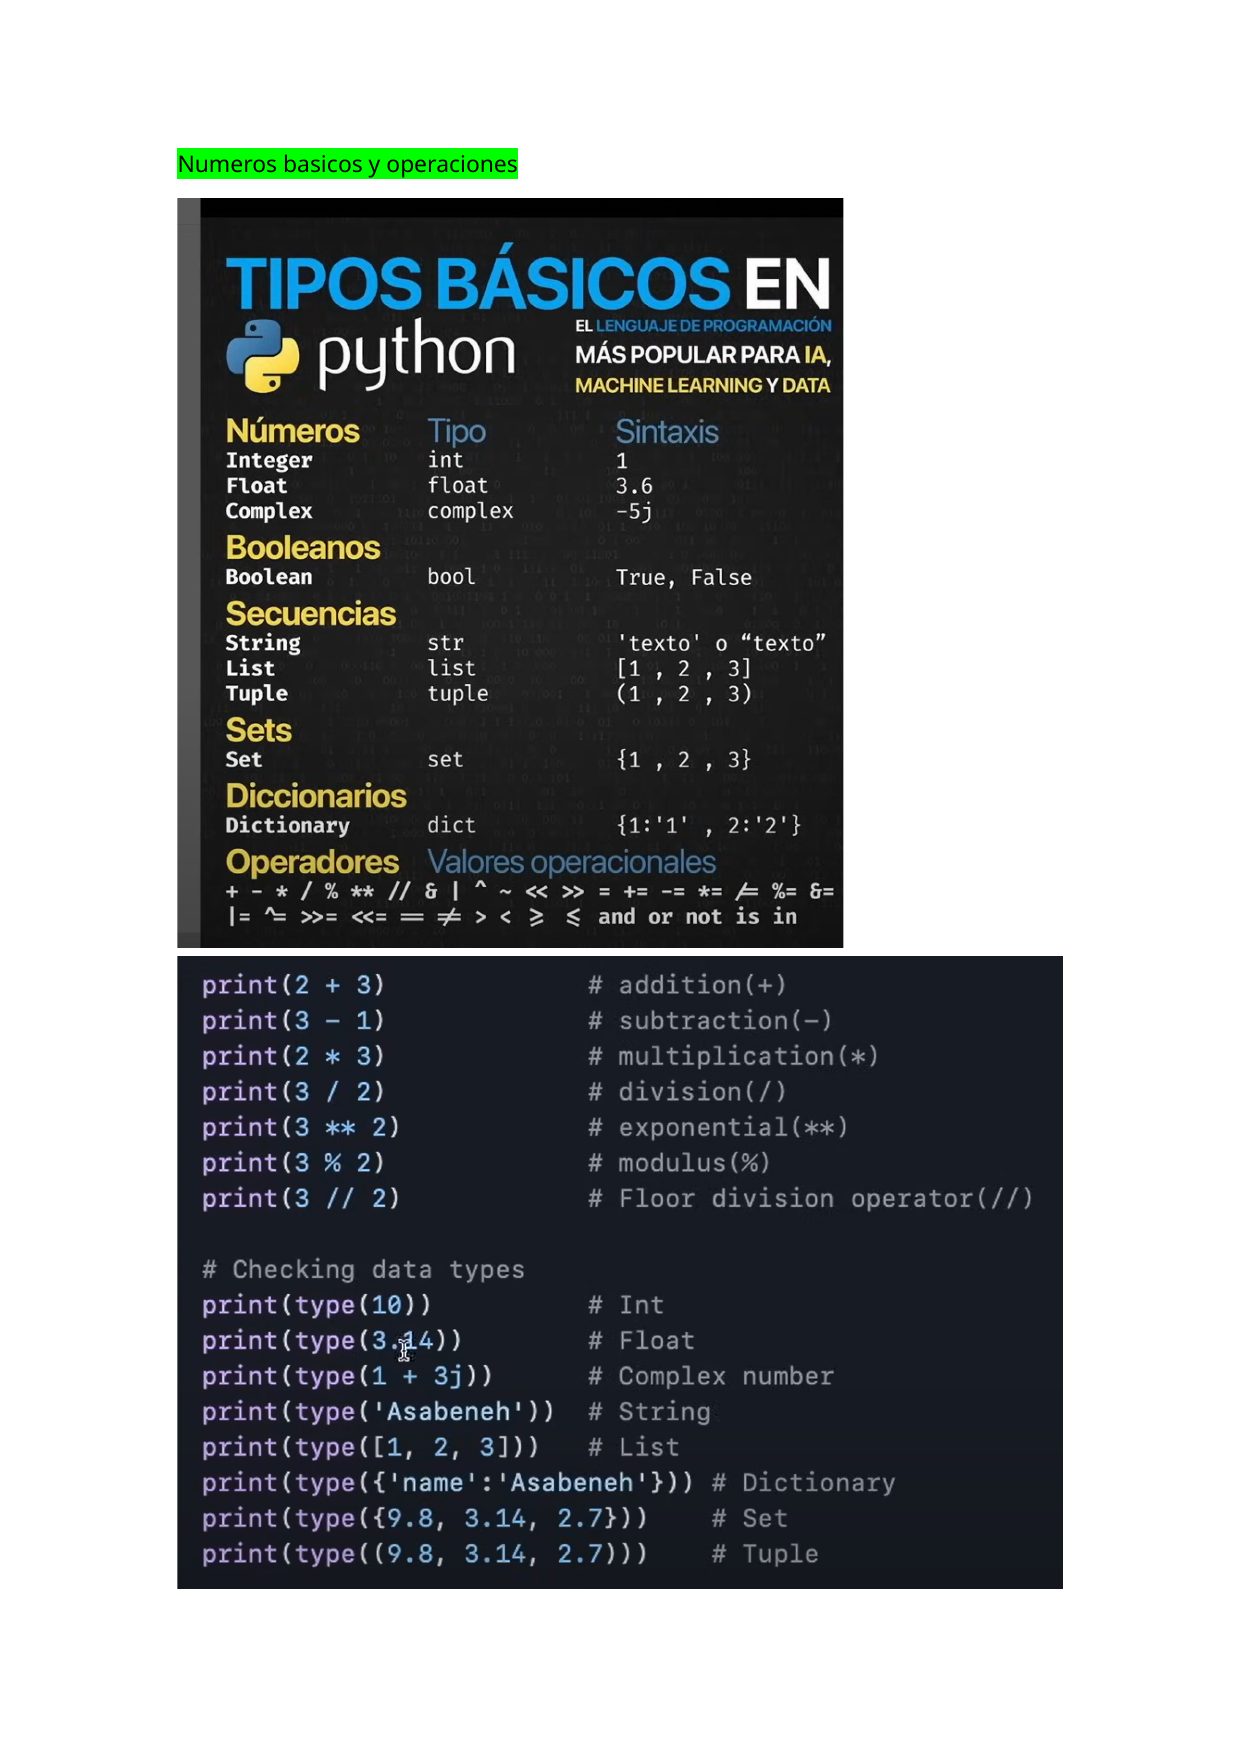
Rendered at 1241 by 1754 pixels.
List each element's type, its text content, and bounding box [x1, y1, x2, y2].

text Numeros basicos y operaciones [177, 148, 1063, 179]
picture [177, 198, 844, 948]
picture [177, 956, 1063, 1589]
